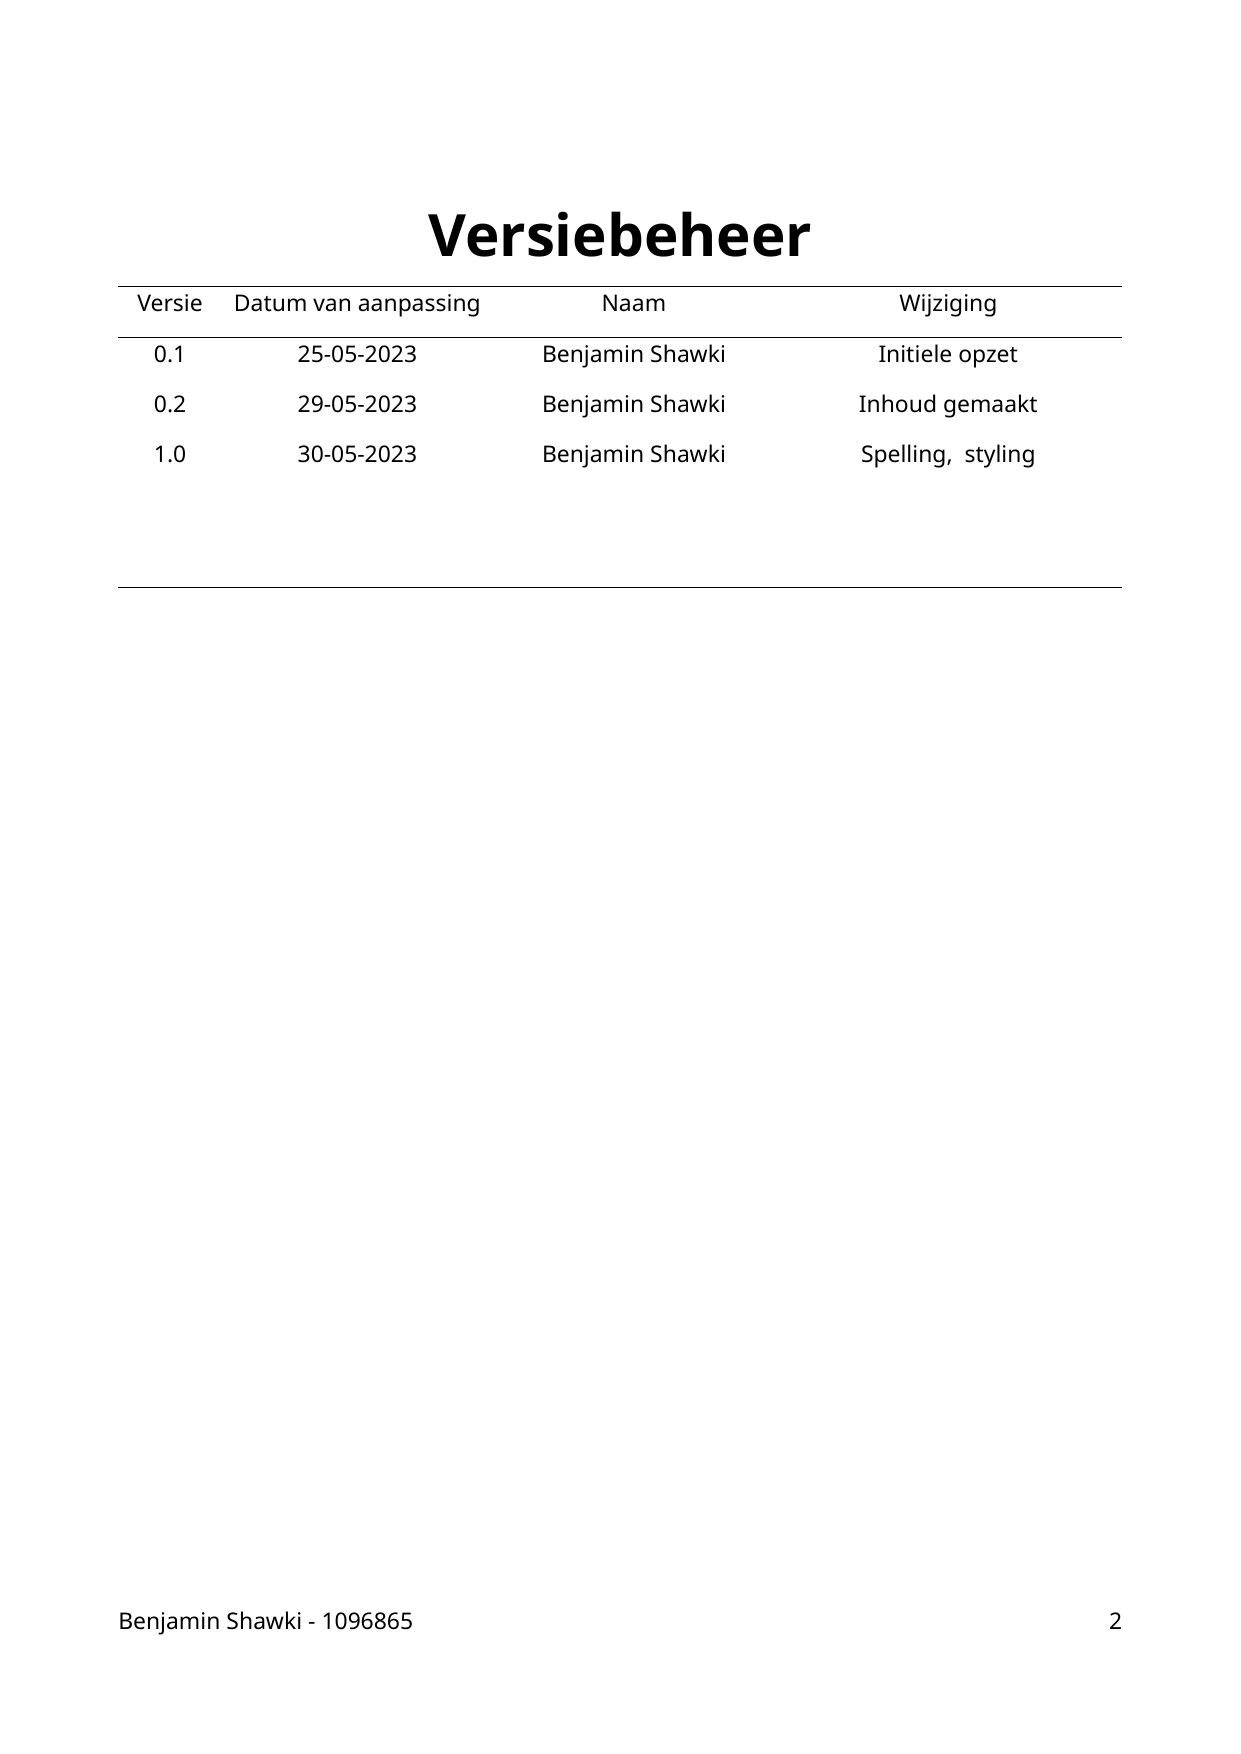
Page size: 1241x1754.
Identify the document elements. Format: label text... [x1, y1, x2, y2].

table_cell [774, 488, 1122, 537]
title Versiebeheer [118, 194, 1122, 273]
table_cell [221, 488, 493, 537]
table_cell 30-05-2023 [221, 438, 493, 487]
table_cell Benjamin Shawki [493, 338, 774, 388]
table_header Datum van aanpassing [221, 287, 493, 337]
table_cell [493, 488, 774, 537]
table_cell Spelling, styling [774, 438, 1122, 487]
table_cell Benjamin Shawki [493, 438, 774, 487]
table_cell 1.0 [118, 438, 221, 487]
table_cell [118, 488, 221, 537]
table_cell [493, 537, 774, 587]
table_cell [118, 537, 221, 587]
table_cell Inhoud gemaakt [774, 388, 1122, 438]
table_header Wijziging [774, 287, 1122, 337]
table_header Naam [493, 287, 774, 337]
table_cell [774, 537, 1122, 587]
table_cell Benjamin Shawki [493, 388, 774, 438]
table_cell 29-05-2023 [221, 388, 493, 438]
table_cell 0.2 [118, 388, 221, 438]
table_cell 25-05-2023 [221, 338, 493, 388]
table_cell 0.1 [118, 338, 221, 388]
table_header Versie [118, 287, 221, 337]
table_cell [221, 537, 493, 587]
table_cell Initiele opzet [774, 338, 1122, 388]
